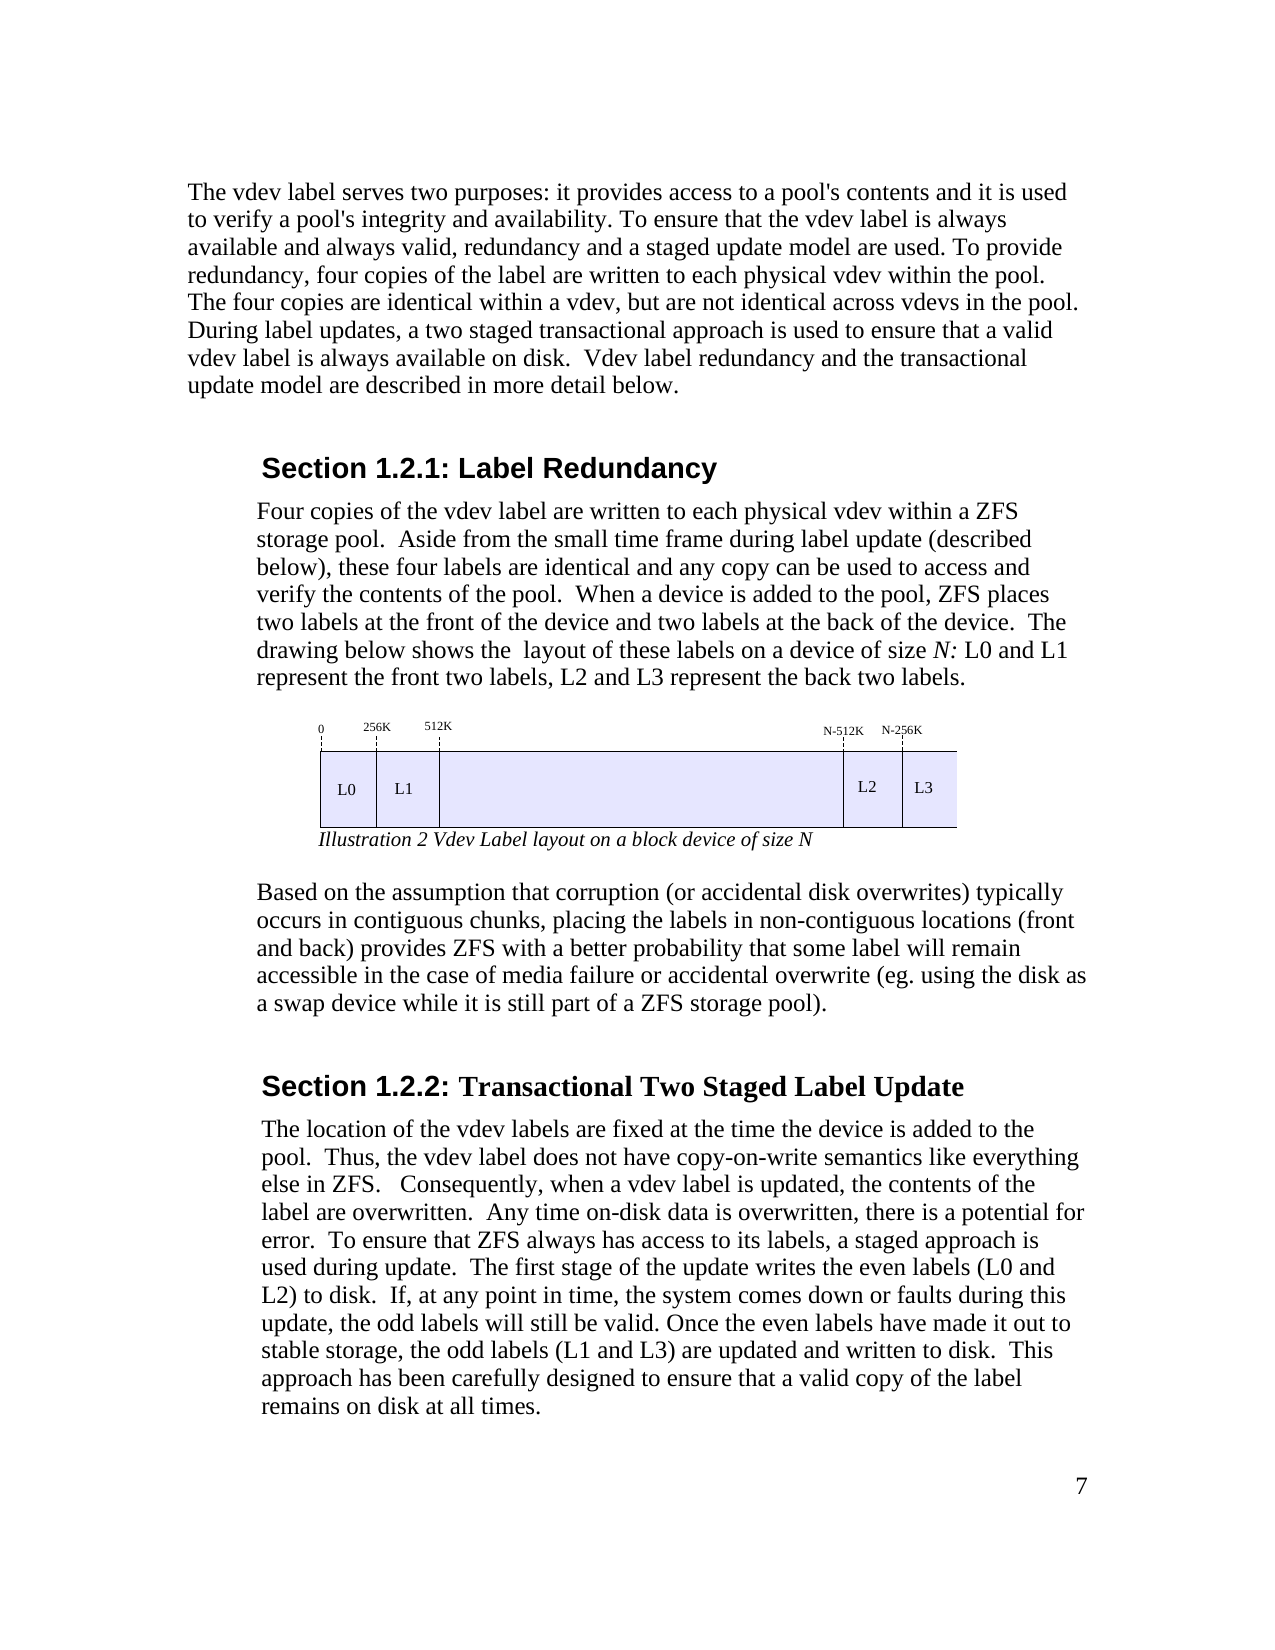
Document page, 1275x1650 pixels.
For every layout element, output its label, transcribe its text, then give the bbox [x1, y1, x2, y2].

text The vdev label serves two purposes: it provides access to a pool's contents and it is used to verify a pool's integrity and availability. To ensure that the vdev label is always available and always valid, redundancy and a staged update model are used. To provide redundancy, four copies of the label are written to each physical vdev within the pool. The four copies are identical within a vdev, but are not identical across vdevs in the pool. During label updates, a two staged transactional approach is used to ensure that a valid vdev label is always available on disk. Vdev label redundancy and the transactional update model are described in more detail below. [187, 178, 1087, 399]
text Illustration 2 Vdev Label layout on a block device of size N [318, 719, 957, 851]
subtitle Section 1.2.1: Label Redundancy [187, 452, 1087, 485]
text Based on the assumption that corruption (or accidental disk overwrites) typically occurs in contiguous chunks, placing the labels in non-contiguous locations (front and back) provides ZFS with a better probability that some label will remain accessible in the case of media failure or accidental overwrite (eg. using the disk as a swap device while it is still part of a ZFS storage pool). [256, 878, 1087, 1017]
text Four copies of the vdev label are written to each physical vdev within a ZFS storage pool. Aside from the small time frame during label update (described below), these four labels are identical and any copy can be used to access and verify the contents of the pool. When a device is added to the pool, ZFS places two labels at the front of the device and two labels at the back of the device. The drawing below shows the layout of these labels on a device of size N: L0 and L1 represent the front two labels, L2 and L3 represent the back two labels. [256, 497, 1087, 691]
text The location of the vdev labels are fixed at the time the device is added to the pool. Thus, the vdev label does not have copy-on-write semantics like everything else in ZFS. Consequently, when a vdev label is updated, the contents of the label are overwritten. Any time on-disk data is overwritten, there is a potential for error. To ensure that ZFS always has access to its labels, a staged approach is used during update. The first stage of the update writes the even labels (L0 and L2) to disk. If, at any point in time, the system comes down or faults during this update, the odd labels will still be valid. Once the even labels have made it out to stable storage, the odd labels (L1 and L3) are updated and written to disk. This approach has been carefully designed to ensure that a valid copy of the label remains on disk at all times. [261, 1115, 1087, 1420]
subtitle Section 1.2.2: Transactional Two Staged Label Update [187, 1070, 1087, 1102]
